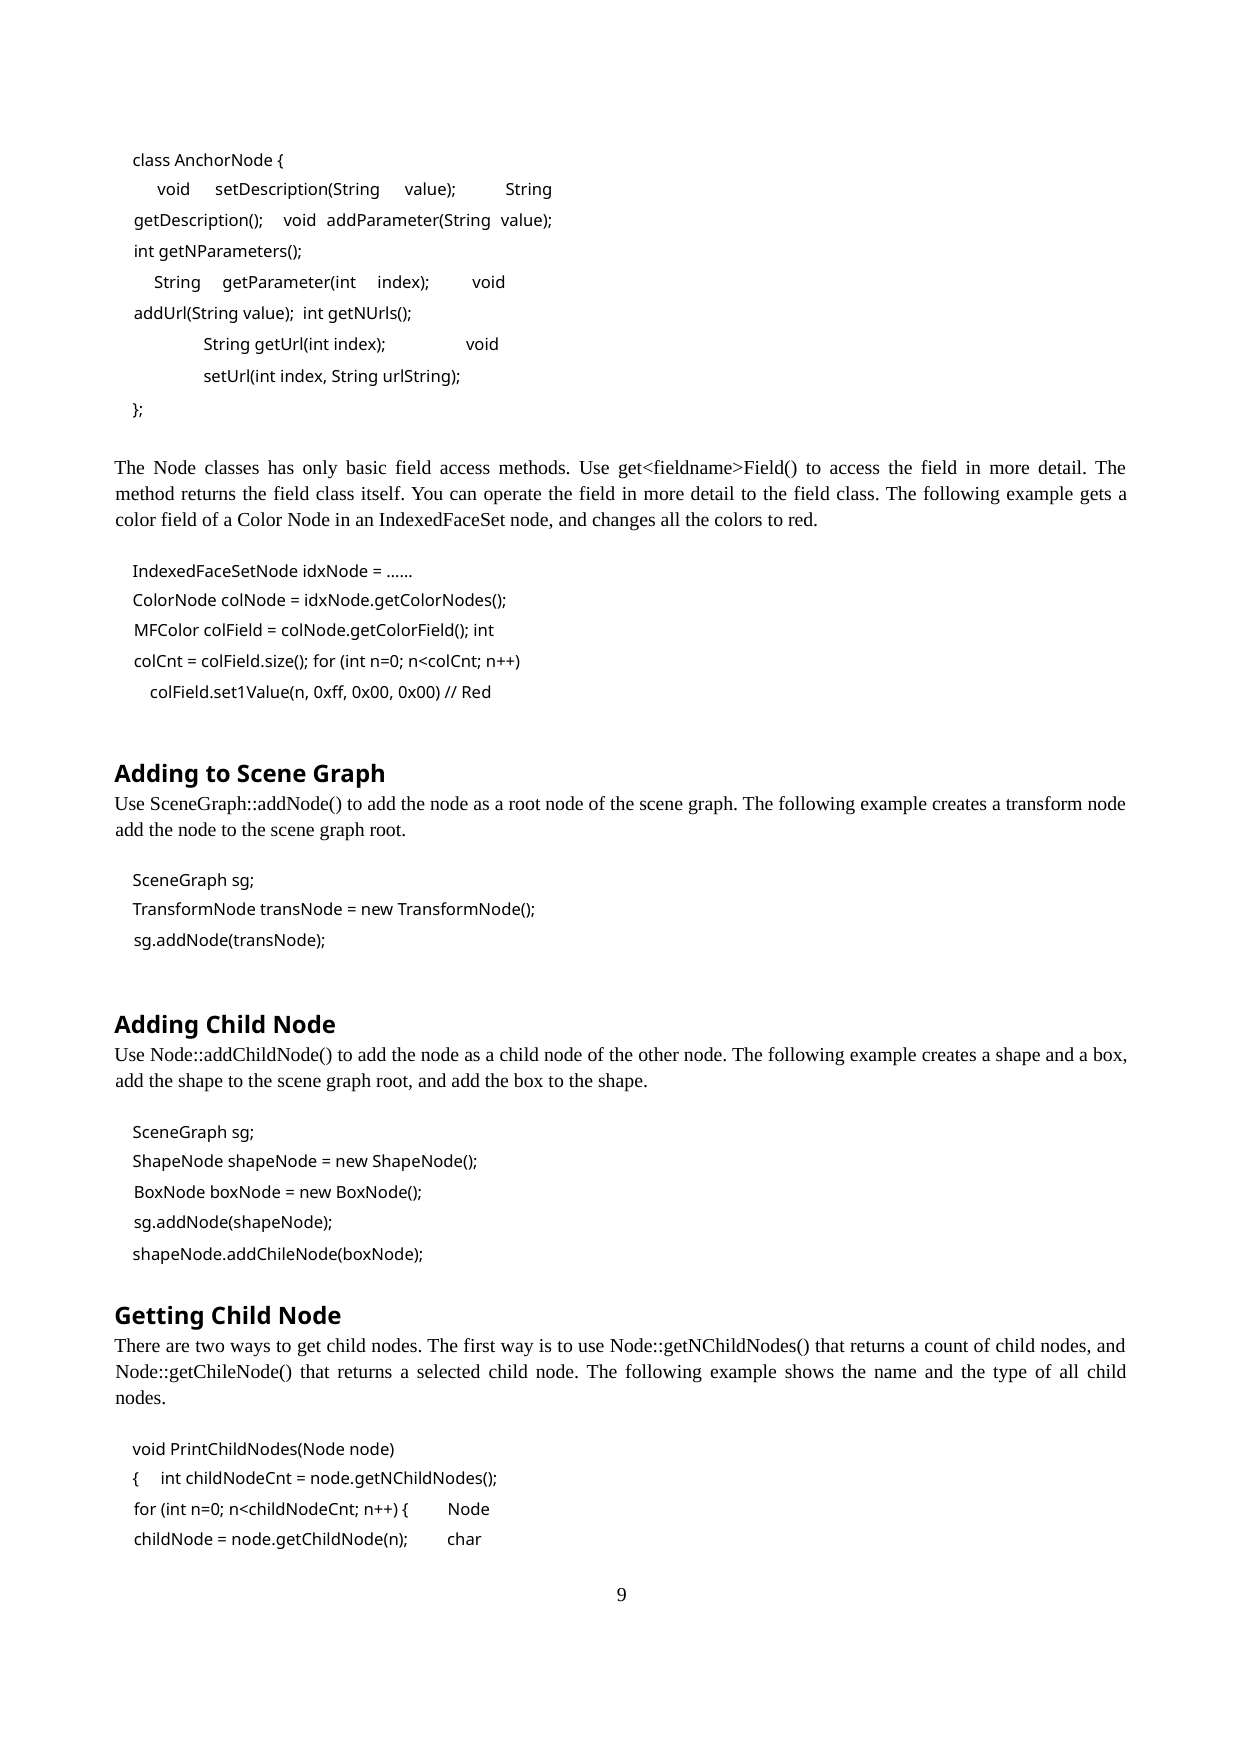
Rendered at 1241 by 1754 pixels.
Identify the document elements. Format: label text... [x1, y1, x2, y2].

text The Node classes has only basic field access methods. Use get<fieldname>Field() to access the field in more detail. The method returns the field class itself. You can operate the field in more detail to the field class. The following example gets a color field of a Color Node in an IndexedFaceSet node, and changes all the colors to red. [114, 456, 1129, 530]
text colField.set1Value(n, 0xff, 0x00, 0x00) // Red [132, 681, 603, 703]
text { int childNodeCnt = node.getNChildNodes(); for (int n=0; n<childNodeCnt; n++) { Node childNode = node.getChildNode(n); char [132, 1466, 536, 1551]
text ColorNode colNode = idxNode.getColorNodes(); MFColor colField = colNode.getColorField(); int colCnt = colField.size(); for (int n=0; n<colCnt; n++) [132, 588, 532, 672]
text Use Node::addChildNode() to add the node as a child node of the other node. The following example creates a shape and a box, add the shape to the scene graph root, and add the box to the shape. [114, 1043, 1129, 1092]
subtitle Adding to Scene Graph [114, 757, 1129, 789]
text SceneGraph sg; [132, 869, 603, 892]
subtitle Getting Child Node [114, 1299, 1129, 1332]
text Use SceneGraph::addNode() to add the node as a root node of the scene graph. The following example creates a transform node add the node to the scene graph root. [114, 792, 1129, 840]
text String getParameter(int index); void addUrl(String value); int getNUrls(); [132, 271, 506, 324]
subtitle Adding Child Node [114, 1008, 1129, 1041]
text ShapeNode shapeNode = new ShapeNode(); BoxNode boxNode = new BoxNode(); sg.addNode(shapeNode); [132, 1149, 551, 1234]
text void setDescription(String value); String getDescription(); void addParameter(String value); int getNParameters(); [132, 178, 552, 262]
text void PrintChildNodes(Node node) [132, 1437, 603, 1460]
text IndexedFaceSetNode idxNode = …… [132, 559, 603, 582]
text TransformNode transNode = new TransformNode(); sg.addNode(transNode); [132, 898, 603, 952]
text shapeNode.addChileNode(boxNode); [132, 1242, 603, 1265]
text There are two ways to get child nodes. The first way is to use Node::getNChildNodes() that returns a count of child nodes, and Node::getChileNode() that returns a selected child node. The following example shows the name and the type of all child nodes. [114, 1334, 1129, 1408]
text }; [132, 397, 603, 420]
text String getUrl(int index); void setUrl(int index, String urlString); [132, 333, 614, 388]
text SceneGraph sg; [132, 1121, 603, 1143]
text class AnchorNode { [132, 149, 603, 172]
